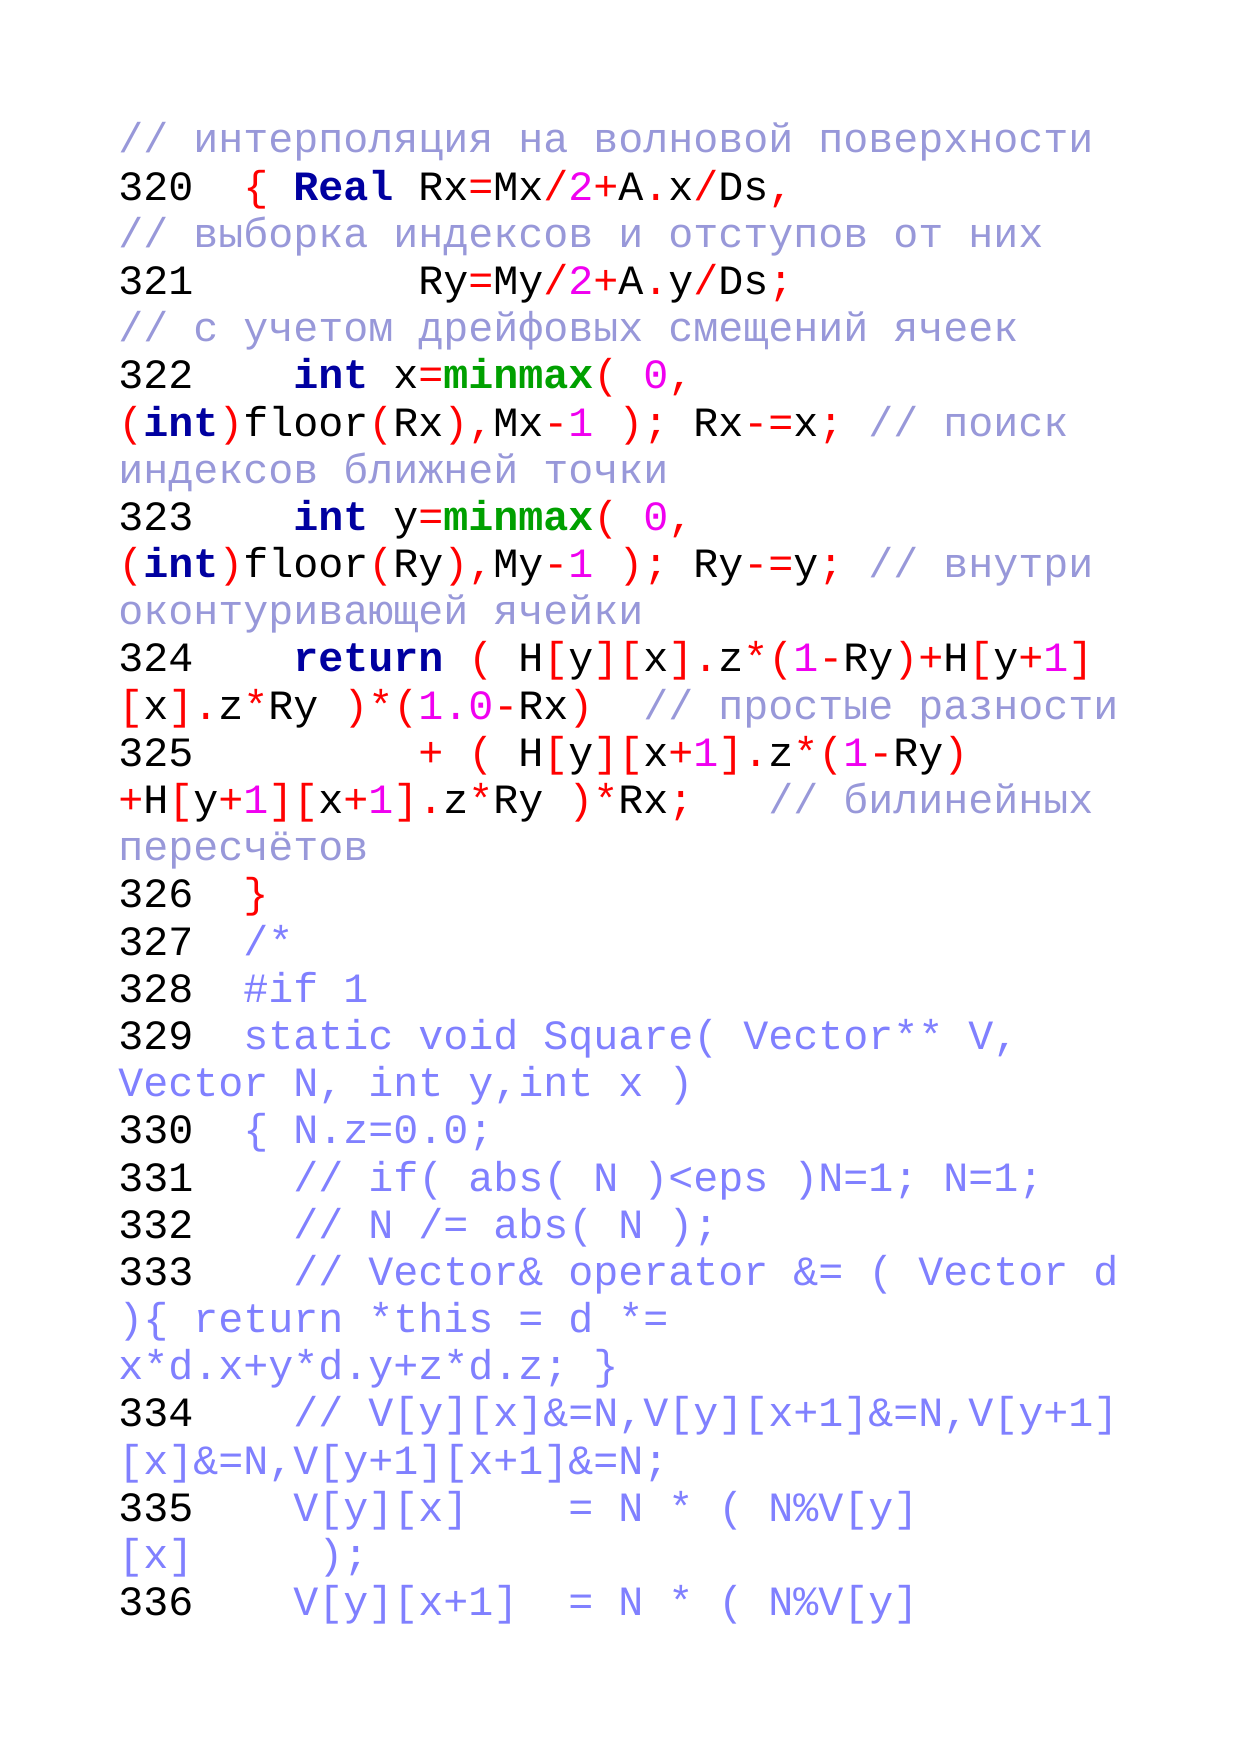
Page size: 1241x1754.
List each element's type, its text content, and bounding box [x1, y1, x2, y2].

subtitle 324 return ( H[y][x].z*(1-Ry)+H[y+1][x].z*Ry )*(1.0-Rx) // простые разности [543, 637, 1122, 732]
subtitle 328 #if 1 [118, 967, 1122, 1015]
subtitle 320 { Real Rx=Mx/2+A.x/Ds, // выборка индексов и отступов от них [118, 165, 1122, 260]
subtitle 335 V[y][x] = N * ( N%V[y][x] ); [118, 1487, 1122, 1581]
subtitle 329 static void Square( Vector** V, Vector N, int y,int x ) [118, 1015, 1122, 1109]
subtitle 323 int y=minmax( 0,(int)floor(Ry),My-1 ); Ry-=y; // внутри оконтуривающей ячейки [118, 496, 1122, 637]
subtitle 322 int x=minmax( 0,(int)floor(Rx),Mx-1 ); Rx-=x; // поиск индексов ближней точки [118, 354, 1122, 496]
subtitle 324 return ( H[y][x].z*(1-Ry)+H[y+1][x].z*Ry )*(1.0-Rx) // простые разности [118, 637, 518, 732]
subtitle 333 // Vector& operator &= ( Vector d ){ return *this = d *= x*d.x+y*d.y+z*d.z; } [118, 1251, 1122, 1392]
subtitle 330 { N.z=0.0; [118, 1109, 1122, 1156]
subtitle 321 Ry=My/2+A.y/Ds; // с учетом дрейфовых смещений ячеек [118, 260, 1122, 354]
subtitle 326 } [118, 873, 1122, 920]
subtitle 319 Real Waves::AmH( _Vector A ) // интерполяция на волновой поверхности [118, 118, 1122, 165]
subtitle 325 + ( H[y][x+1].z*(1-Ry)+H[y+1][x+1].z*Ry )*Rx; // билинейных пересчётов [118, 732, 1122, 873]
subtitle 327 /* [118, 920, 1122, 967]
subtitle 332 // N /= abs( N ); [118, 1203, 1122, 1251]
subtitle 331 // if( abs( N )<eps )N=1; N=1; [118, 1156, 1122, 1203]
subtitle 336 V[y][x+1] = N * ( N%V[y] [118, 1581, 1122, 1628]
subtitle 334 // V[y][x]&=N,V[y][x+1]&=N,V[y+1][x]&=N,V[y+1][x+1]&=N; [118, 1392, 1122, 1487]
